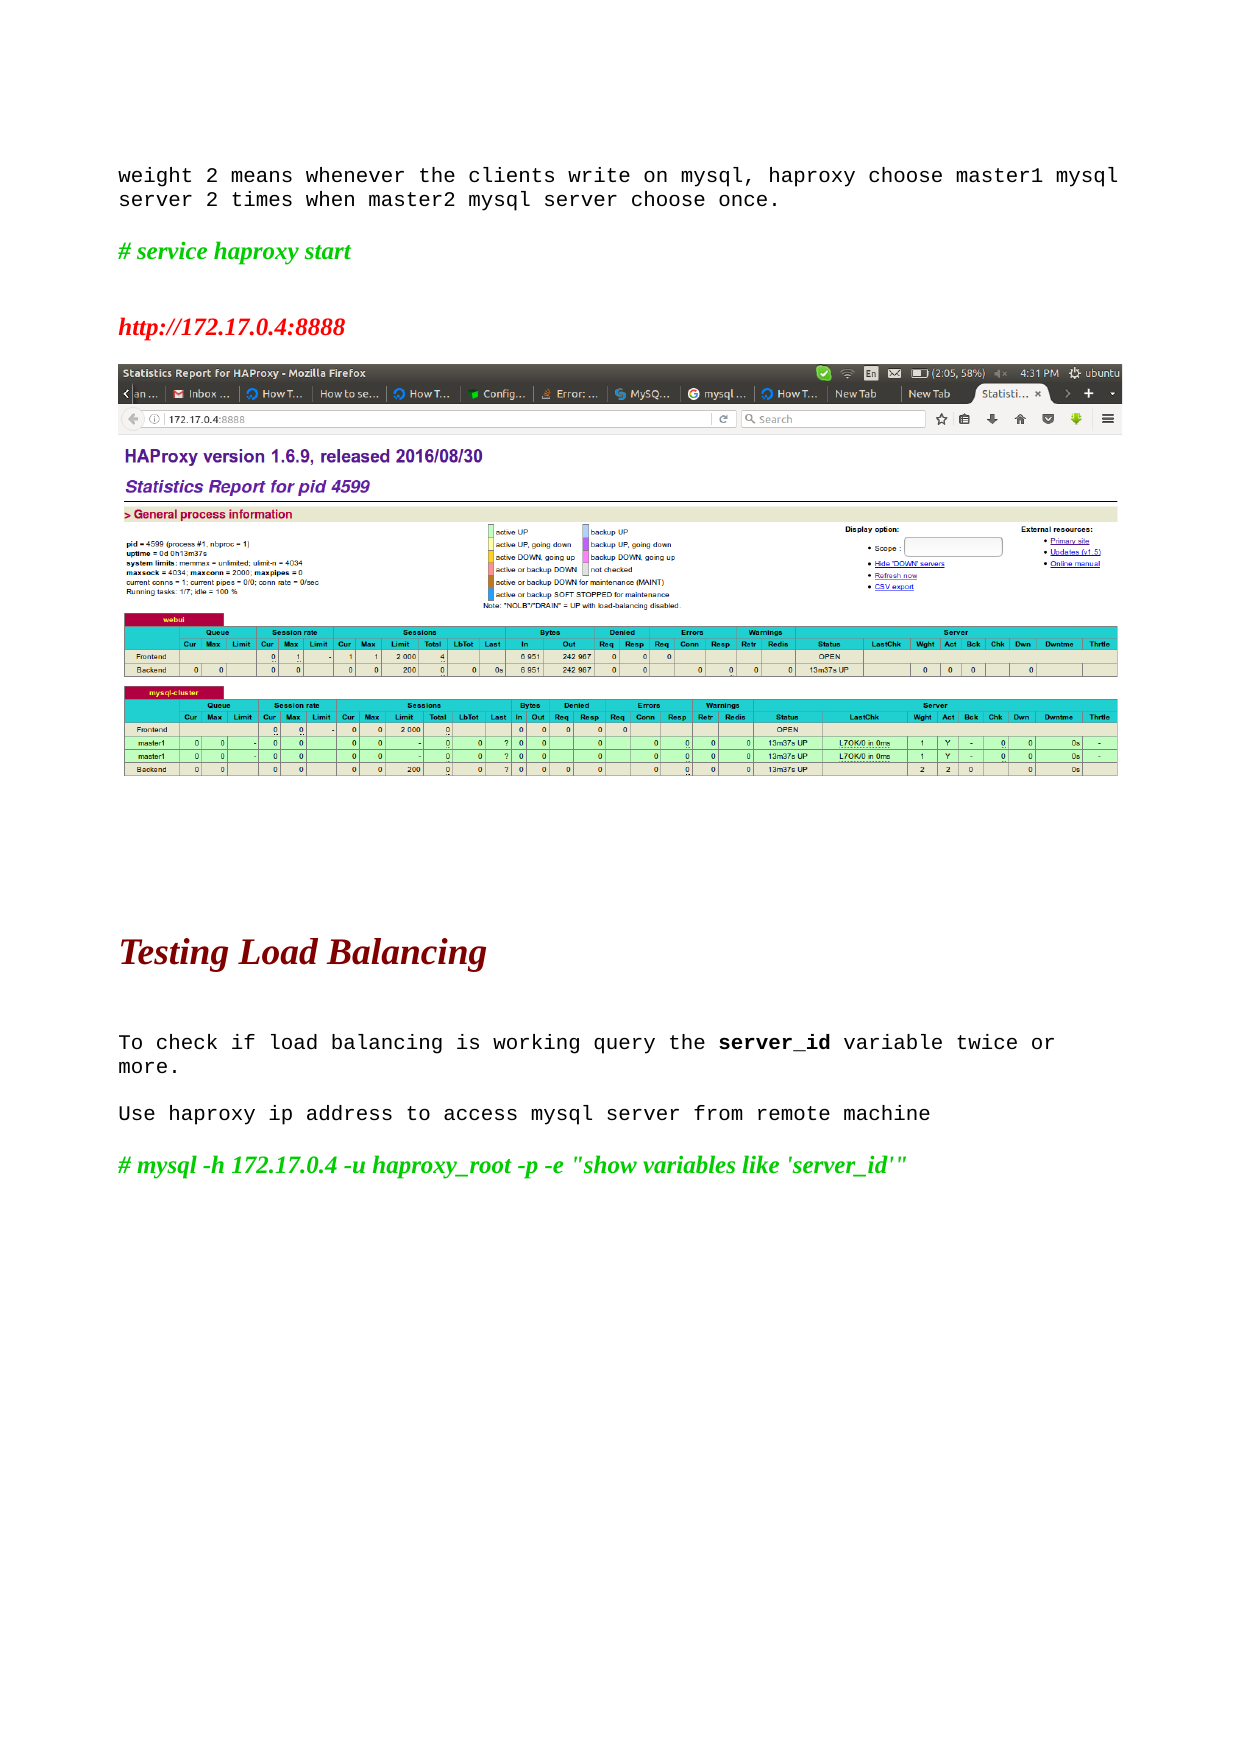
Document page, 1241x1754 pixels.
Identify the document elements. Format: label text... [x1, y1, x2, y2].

text Use haproxy ip address to access mysql server from remote machine [118, 1103, 1122, 1127]
text To check if load balancing is working query the server_id variable twice or more. [118, 1032, 1122, 1079]
text # service haproxy start [118, 236, 1122, 265]
text http://172.17.0.4:8888 [118, 312, 1122, 341]
picture [118, 364, 1123, 930]
subtitle Testing Load Balancing [118, 930, 1122, 972]
text # mysql -h 172.17.0.4 -u haproxy_root -p -e "show variables like 'server_id'" [118, 1150, 1122, 1179]
text weight 2 means whenever the clients write on mysql, haproxy choose master1 mysql server 2 times when master2 mysql server choose once. [118, 165, 1122, 213]
